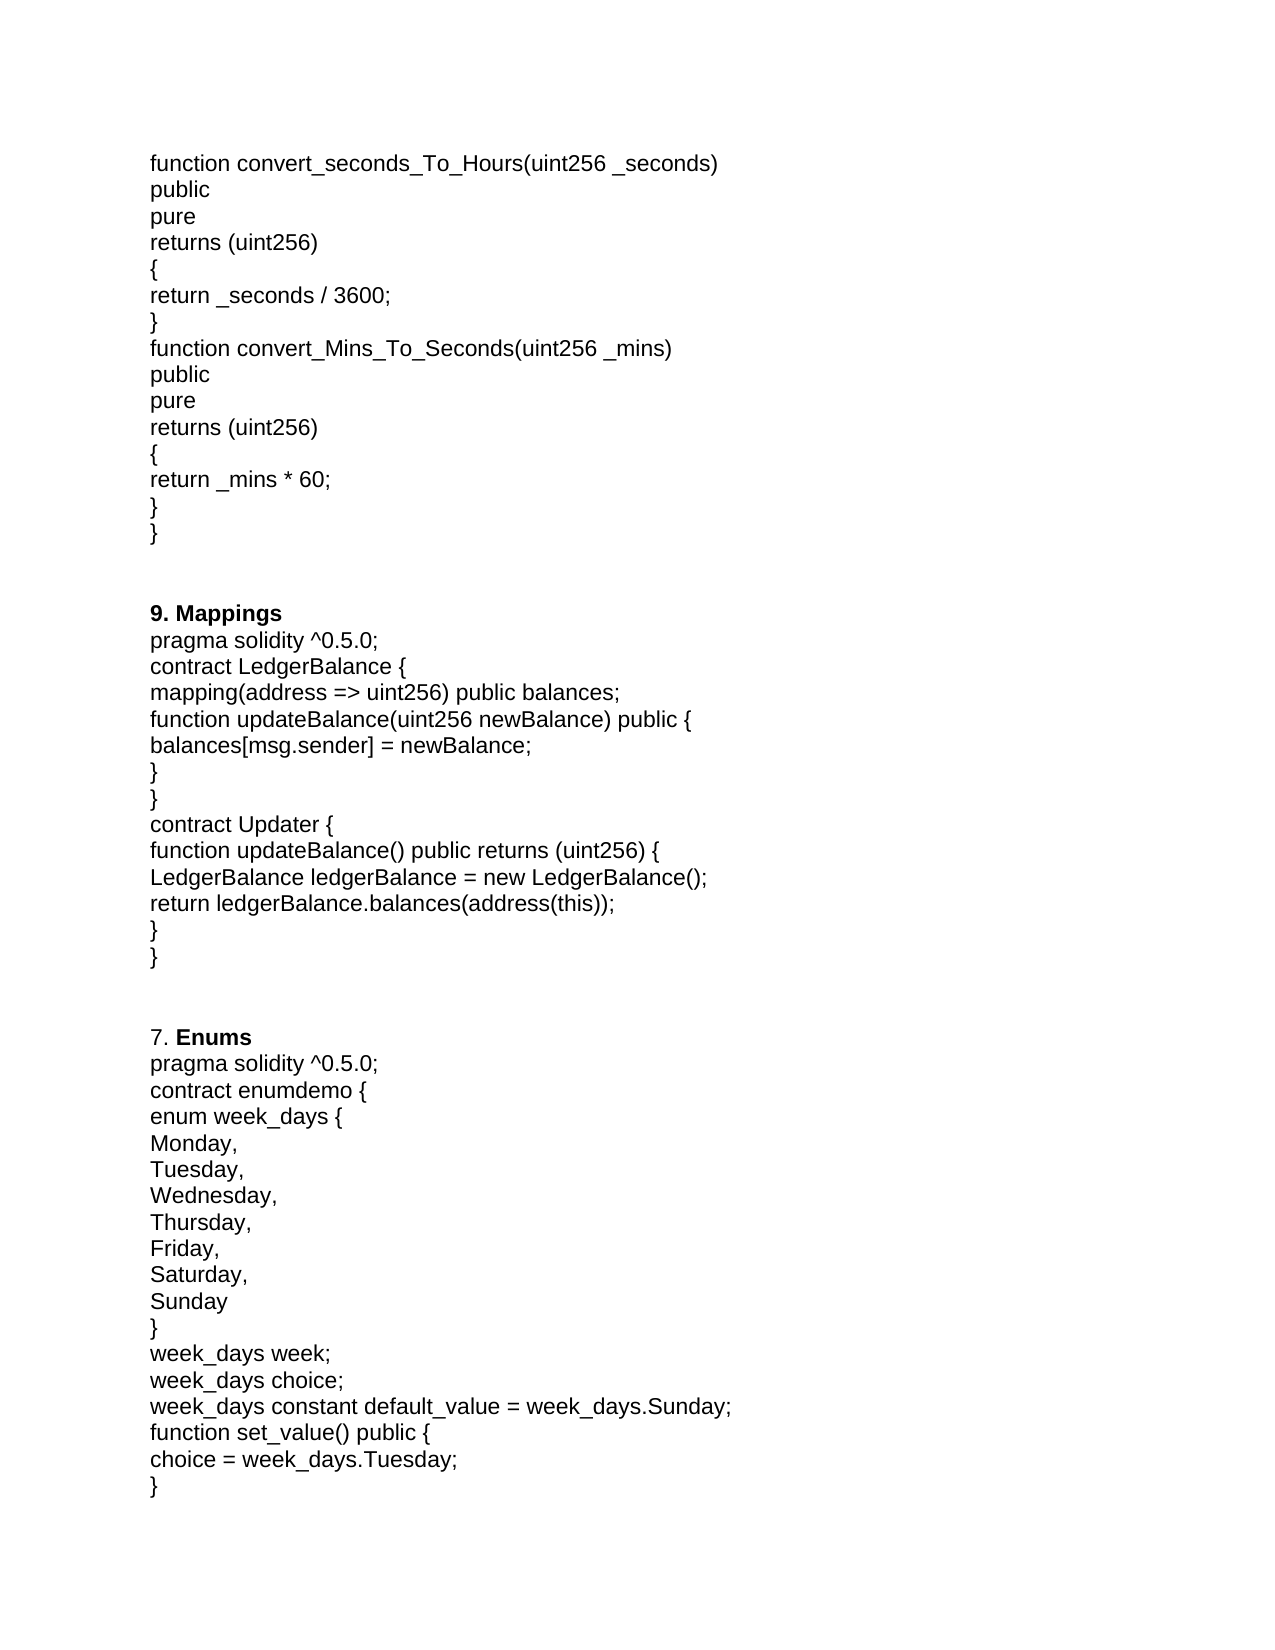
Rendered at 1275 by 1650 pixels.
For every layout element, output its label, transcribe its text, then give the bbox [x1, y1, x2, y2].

text function set_value() public { [150, 1419, 1125, 1446]
text LedgerBalance ledgerBalance = new LedgerBalance(); [150, 864, 1125, 890]
text { [150, 255, 1125, 282]
text { [150, 440, 1125, 466]
text public [150, 361, 1125, 387]
text return ledgerBalance.balances(address(this)); [150, 890, 1125, 916]
text Saturday, [150, 1261, 1125, 1288]
text } [150, 1472, 1125, 1498]
text enum week_days { [150, 1103, 1125, 1129]
text returns (uint256) [150, 413, 1125, 440]
text Thursday, [150, 1208, 1125, 1235]
text mapping(address => uint256) public balances; [150, 679, 1125, 706]
text function updateBalance() public returns (uint256) { [150, 837, 1125, 864]
text pure [150, 203, 1125, 229]
text 7. Enums [150, 1024, 1125, 1050]
text Sunday [150, 1288, 1125, 1314]
text return _mins * 60; [150, 466, 1125, 493]
text contract Updater { [150, 811, 1125, 837]
text function convert_Mins_To_Seconds(uint256 _mins) [150, 334, 1125, 361]
text contract LedgerBalance { [150, 653, 1125, 679]
text Wednesday, [150, 1182, 1125, 1208]
text week_days choice; [150, 1367, 1125, 1393]
text Tuesday, [150, 1156, 1125, 1182]
text week_days week; [150, 1340, 1125, 1367]
text } [150, 519, 1125, 545]
text 9. Mappings [150, 600, 1125, 627]
text pragma solidity ^0.5.0; [150, 1050, 1125, 1077]
text } [150, 758, 1125, 785]
text choice = week_days.Tuesday; [150, 1446, 1125, 1472]
text } [150, 1314, 1125, 1340]
text Friday, [150, 1235, 1125, 1261]
text } [150, 943, 1125, 969]
text } [150, 916, 1125, 943]
text } [150, 785, 1125, 811]
text balances[msg.sender] = newBalance; [150, 732, 1125, 758]
text pragma solidity ^0.5.0; [150, 627, 1125, 653]
text week_days constant default_value = week_days.Sunday; [150, 1393, 1125, 1419]
text } [150, 308, 1125, 334]
text public [150, 176, 1125, 203]
text function convert_seconds_To_Hours(uint256 _seconds) [150, 150, 1125, 176]
text Monday, [150, 1129, 1125, 1156]
text returns (uint256) [150, 229, 1125, 255]
text } [150, 493, 1125, 519]
text function updateBalance(uint256 newBalance) public { [150, 706, 1125, 732]
text contract enumdemo { [150, 1077, 1125, 1103]
text pure [150, 387, 1125, 413]
text return _seconds / 3600; [150, 282, 1125, 308]
